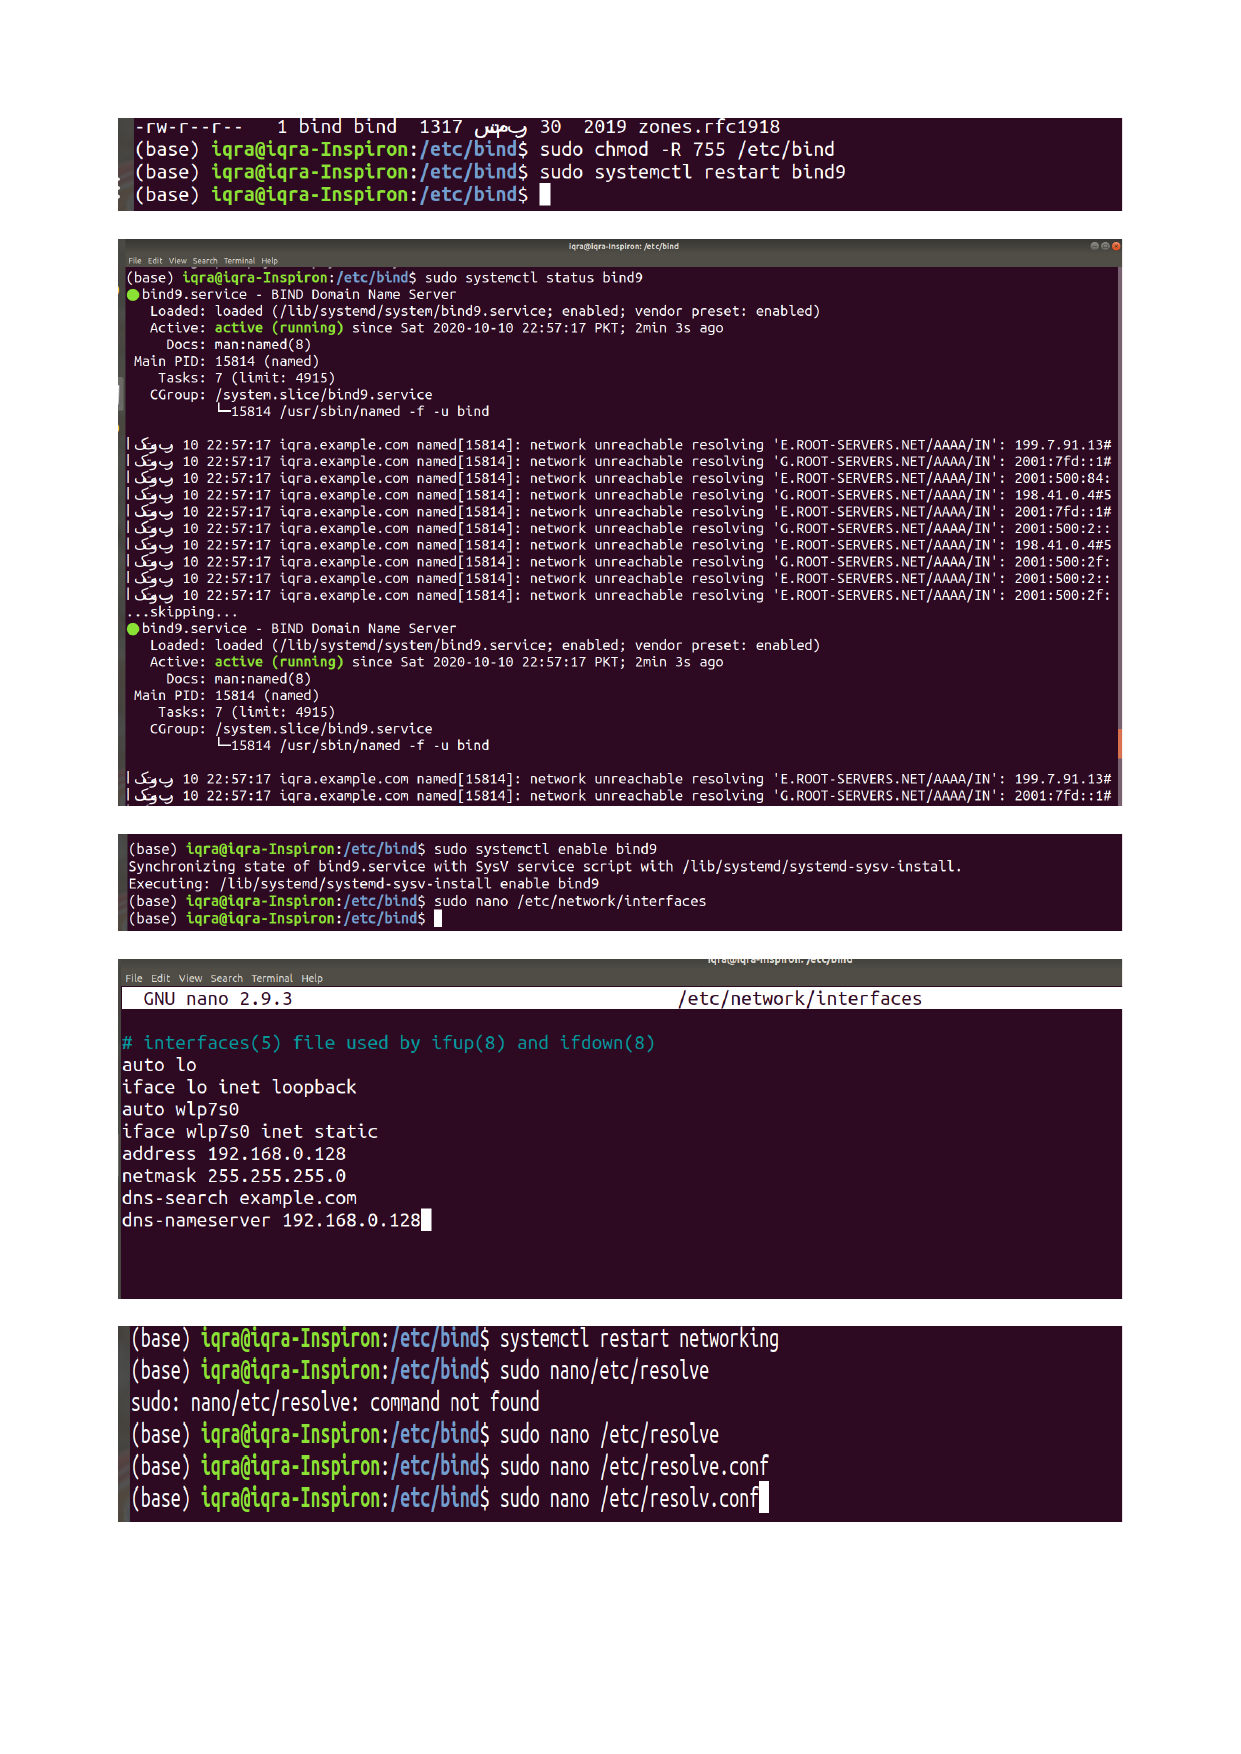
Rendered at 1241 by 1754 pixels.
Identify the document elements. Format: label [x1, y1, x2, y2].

picture [118, 118, 1123, 211]
picture [118, 239, 1123, 806]
picture [118, 1326, 1123, 1522]
picture [118, 834, 1123, 931]
picture [118, 959, 1123, 1299]
